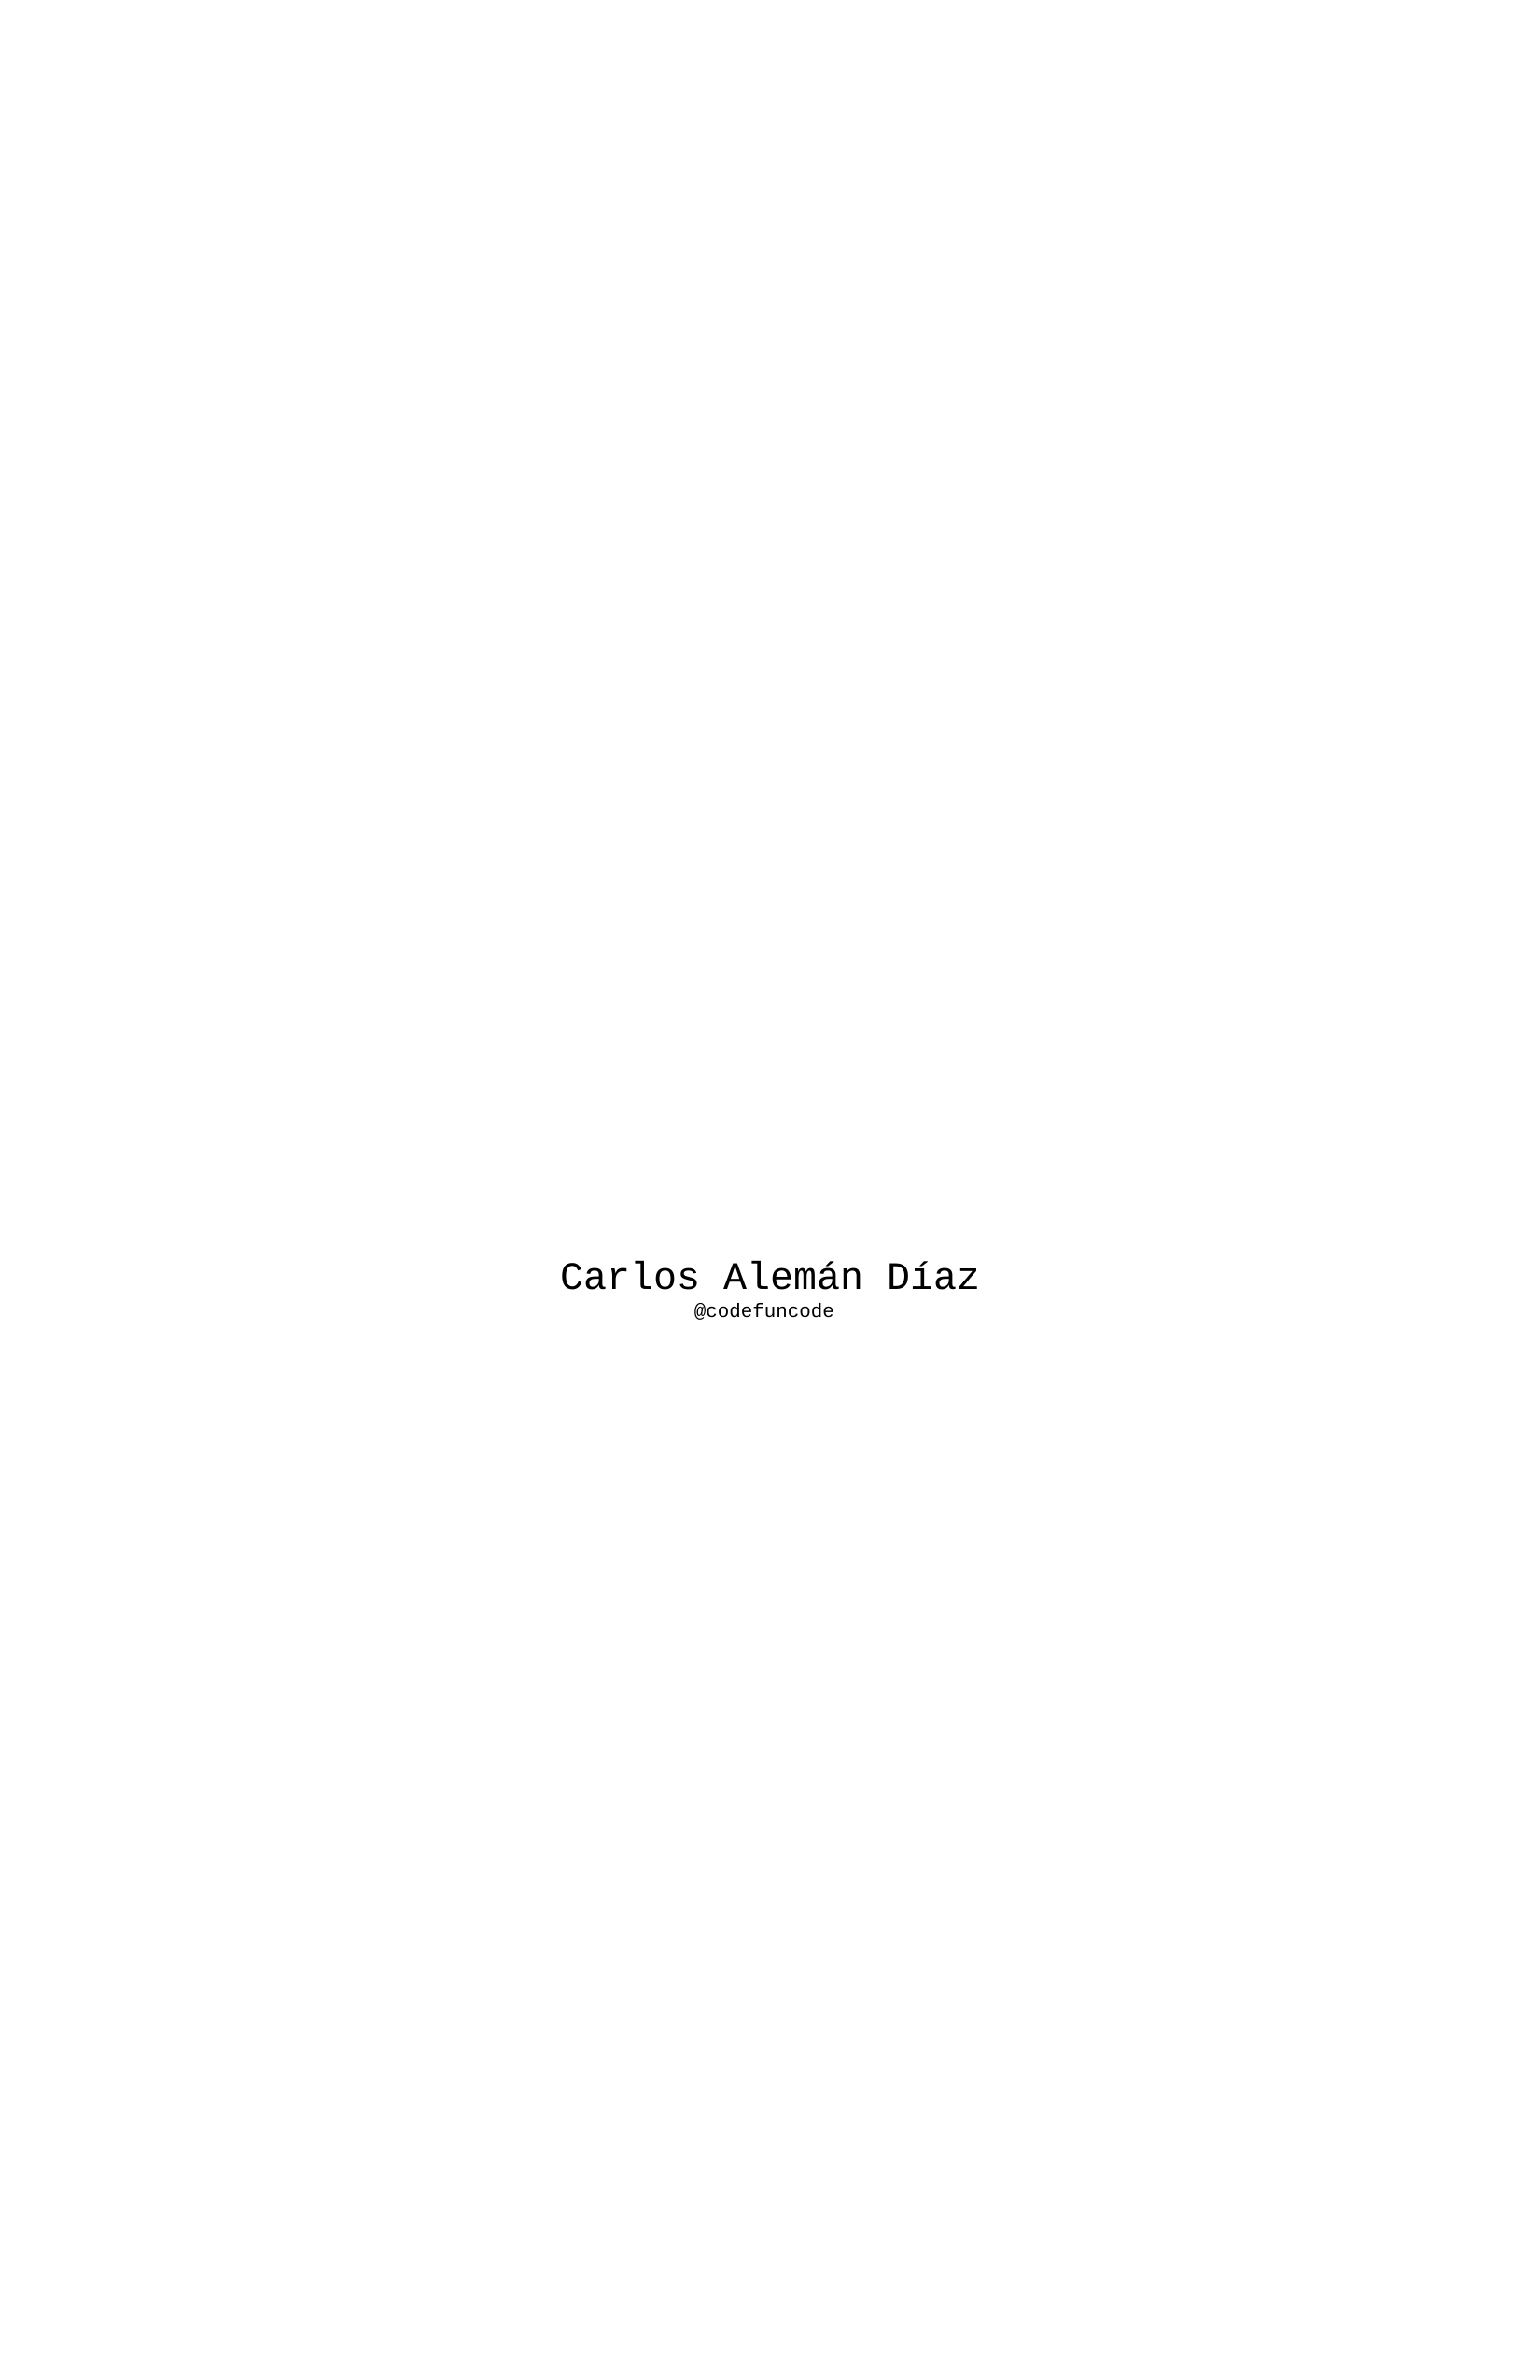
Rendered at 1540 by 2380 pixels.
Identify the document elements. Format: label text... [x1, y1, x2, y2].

text Carlos Alemán Díaz [110, 1257, 1430, 1301]
text @codefuncode [110, 1301, 1430, 1323]
